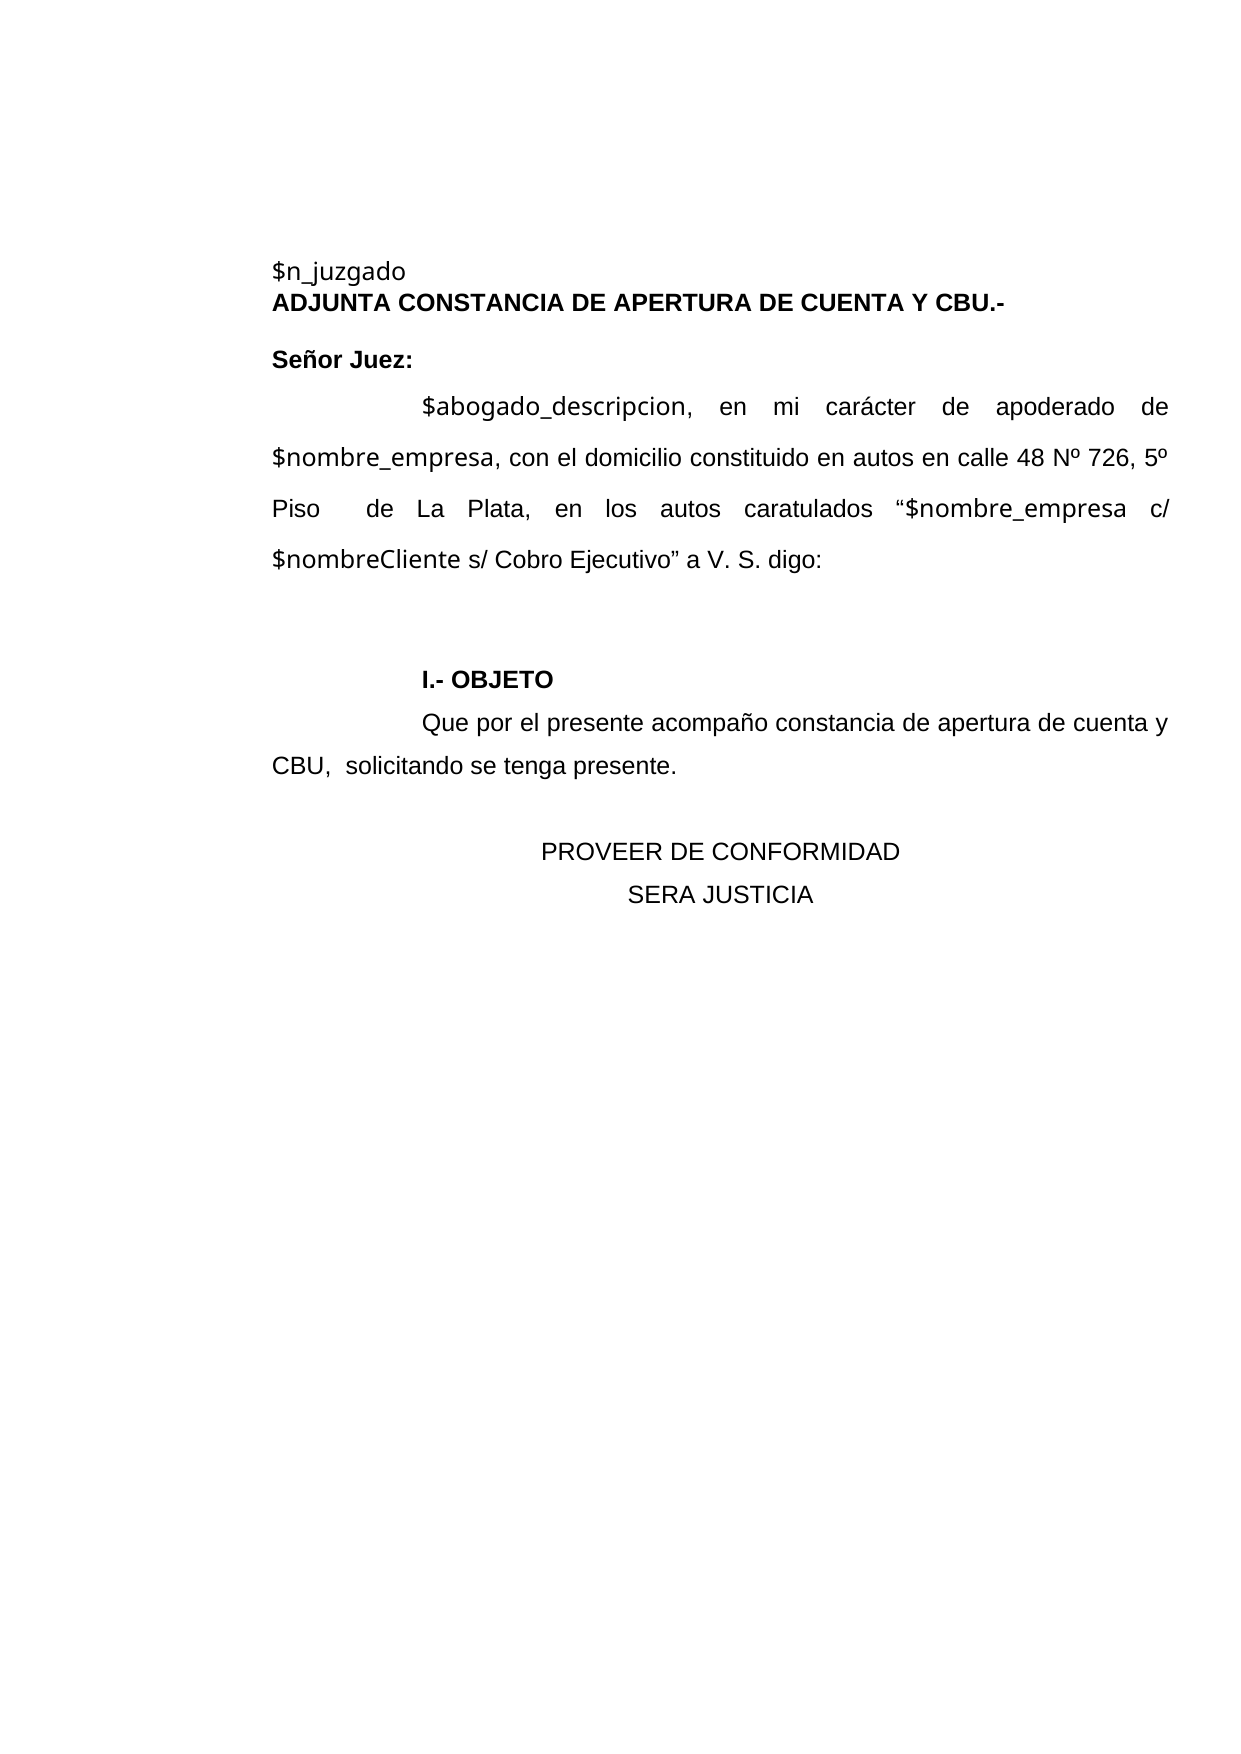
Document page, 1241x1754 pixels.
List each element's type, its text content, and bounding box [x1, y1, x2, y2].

text I.- OBJETO [272, 665, 1169, 693]
text Que por el presente acompaño constancia de apertura de cuenta y CBU, solicitando se tenga presente. [272, 708, 1169, 780]
text ADJUNTA CONSTANCIA DE APERTURA DE CUENTA Y CBU.- [272, 288, 1169, 317]
text Señor Juez: [272, 346, 1169, 374]
text SERA JUSTICIA [272, 880, 1169, 909]
text $abogado_descripcion, en mi carácter de apoderado de $nombre_empresa, con el domicilio constituido en autos en calle 48 Nº 726, 5º Piso de La Plata, en los autos caratulados “$nombre_empresa c/ $nombreCliente s/ Cobro Ejecutivo” a V. S. digo: [272, 389, 1169, 576]
text PROVEER DE CONFORMIDAD [272, 837, 1169, 866]
text $n_juzgado [272, 254, 1169, 288]
